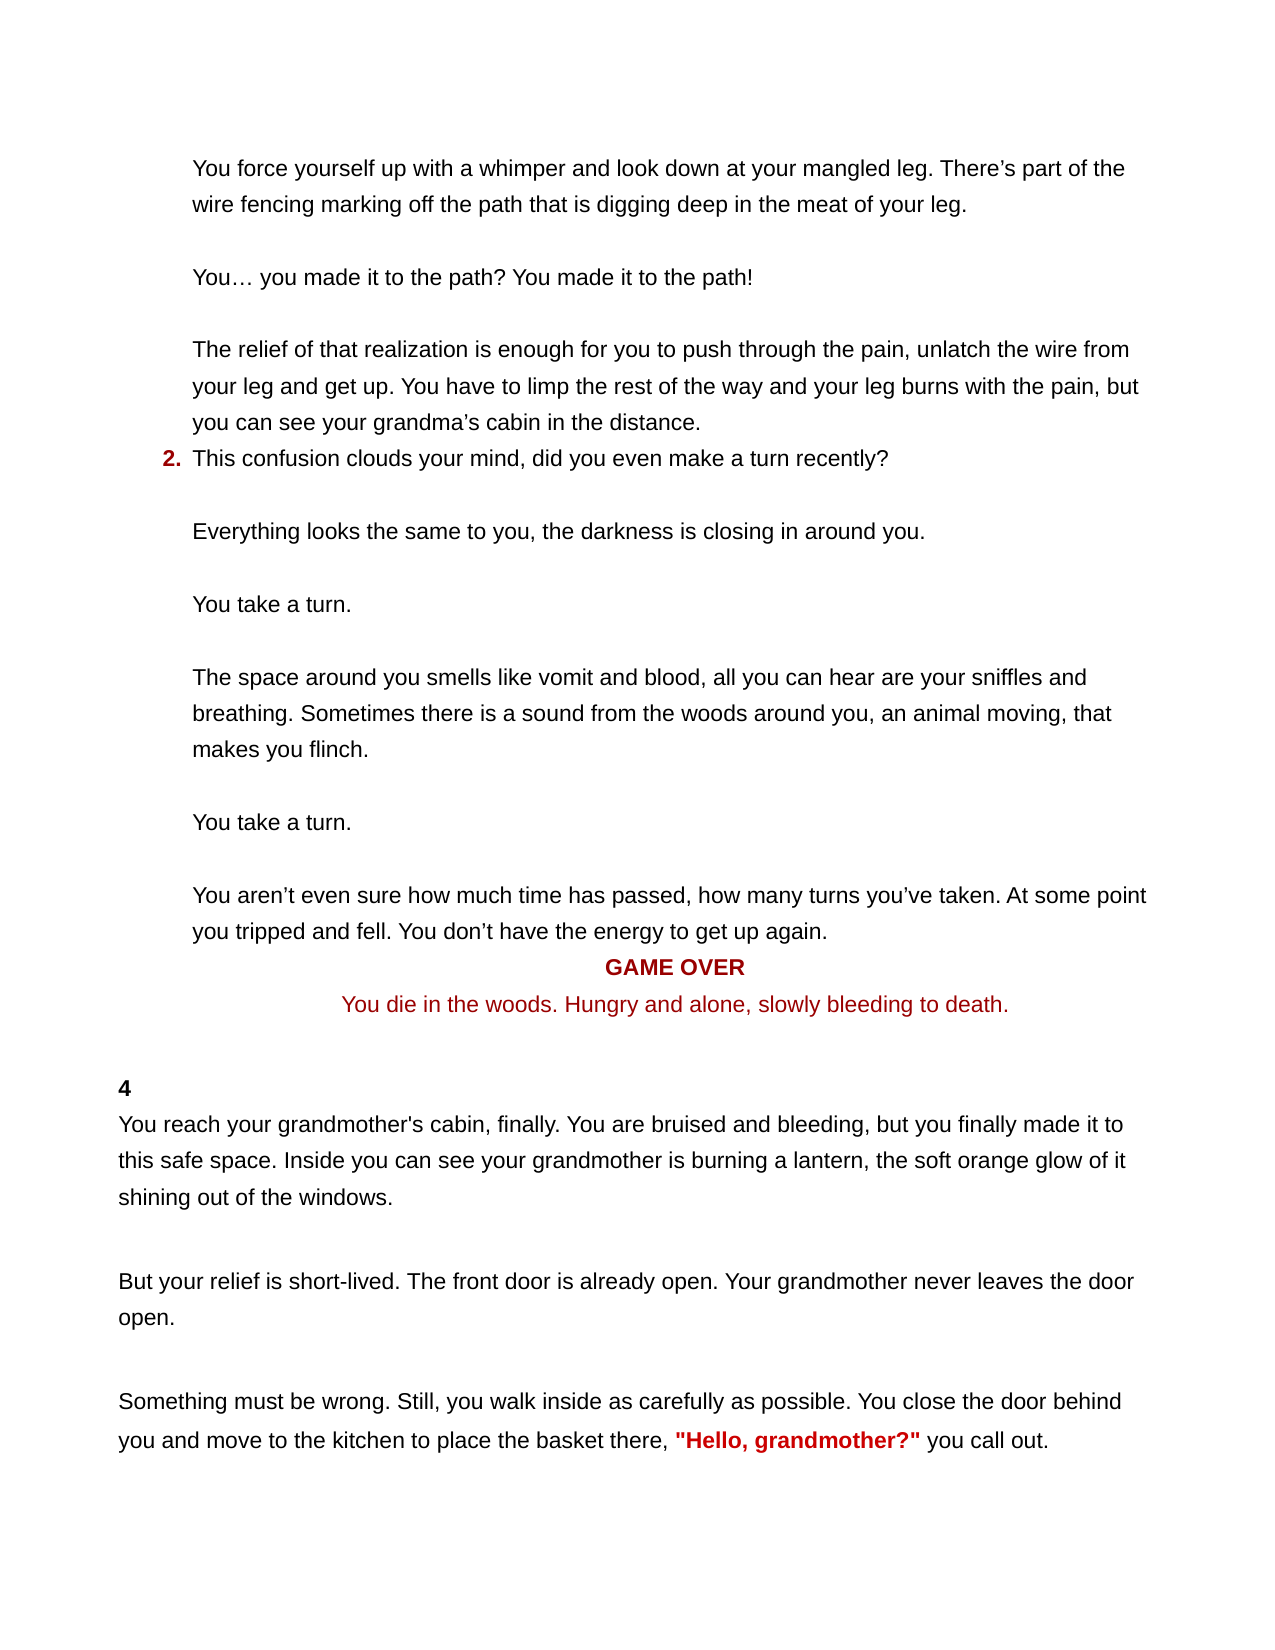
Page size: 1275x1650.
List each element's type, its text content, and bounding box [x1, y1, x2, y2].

list This confusion clouds your mind, did you even make a turn recently? Everything looks the same to you, the darkness is closing in around you. You take a turn. The space around you smells like vomit and blood, all you can hear are your sniffles and breathing. Sometimes there is a sound from the woods around you, an animal moving, that makes you flinch. You take a turn. You aren’t even sure how much time has passed, how many turns you’ve taken. At some point you tripped and fell. You don’t have the energy to get up again. [162, 445, 1157, 944]
text You reach your grandmother's cabin, finally. You are bruised and bleeding, but you finally made it to this safe space. Inside you can see your grandmother is burning a lantern, the soft orange glow of it shining out of the windows. [118, 1111, 1157, 1210]
text But your relief is short-lived. The front door is already open. Your grandmother never leaves the door open. [118, 1268, 1157, 1330]
list You force yourself up with a whimper and look down at your mangled leg. There’s part of the wire fencing marking off the path that is digging deep in the meat of your leg. You… you made it to the path? You made it to the path! The relief of that realization is enough for you to push through the pain, unlatch the wire from your leg and get up. You have to limp the rest of the way and your leg burns with the pain, but you can see your grandma’s cabin in the distance. [162, 118, 1157, 435]
text GAME OVER You die in the woods. Hungry and alone, slowly bleeding to death. [193, 954, 1157, 1017]
text Something must be wrong. Still, you walk inside as carefully as possible. You close the door behind you and move to the kitchen to place the basket there, "Hello, grandmother?" you call out. [118, 1388, 1157, 1454]
text 4 [118, 1074, 1157, 1101]
